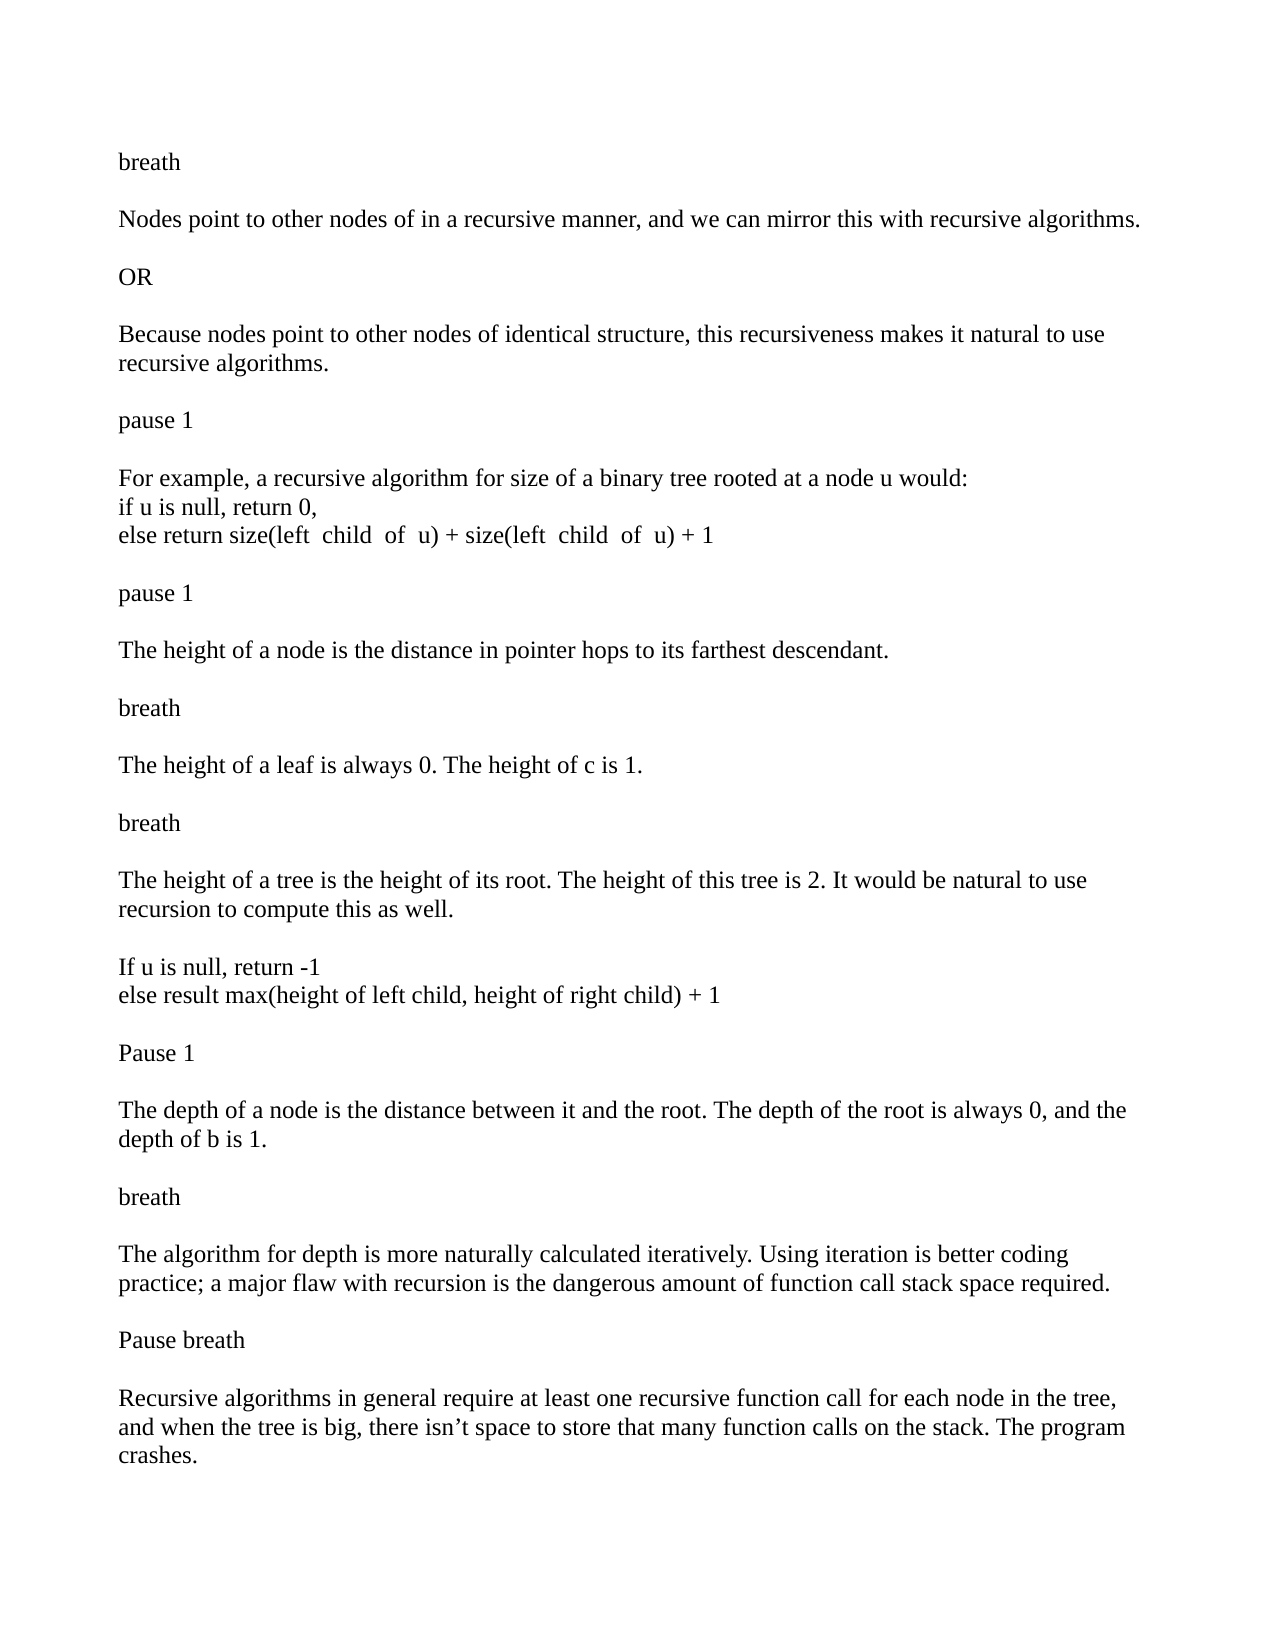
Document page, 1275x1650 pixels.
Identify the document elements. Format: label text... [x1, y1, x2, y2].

text The height of a leaf is always 0. The height of c is 1. [118, 751, 1157, 779]
text Because nodes point to other nodes of identical structure, this recursiveness makes it natural to use recursive algorithms. [118, 319, 1157, 377]
text If u is null, return -1 [118, 952, 1157, 981]
text For example, a recursive algorithm for size of a binary tree rooted at a node u would: [118, 463, 1157, 492]
text The height of a tree is the height of its root. The height of this tree is 2. It would be natural to use recursion to compute this as well. [118, 866, 1157, 923]
text Pause breath [118, 1326, 1157, 1354]
text breath [118, 1182, 1157, 1211]
text breath [118, 693, 1157, 722]
text if u is null, return 0, [118, 492, 1157, 521]
text else return size(left child of u) + size(left child of u) + 1 [118, 521, 1157, 549]
text The height of a node is the distance in pointer hops to its farthest descendant. [118, 636, 1157, 664]
text Recursive algorithms in general require at least one recursive function call for each node in the tree, and when the tree is big, there isn’t space to store that many function calls on the stack. The program crashes. [118, 1383, 1157, 1469]
text The depth of a node is the distance between it and the root. The depth of the root is always 0, and the depth of b is 1. [118, 1096, 1157, 1153]
text The algorithm for depth is more naturally calculated iteratively. Using iteration is better coding practice; a major flaw with recursion is the dangerous amount of function call stack space required. [118, 1239, 1157, 1297]
text OR [118, 262, 1157, 291]
text else result max(height of left child, height of right child) + 1 [118, 981, 1157, 1009]
text pause 1 [118, 578, 1157, 607]
text pause 1 [118, 406, 1157, 434]
text breath [118, 147, 1157, 176]
text Pause 1 [118, 1038, 1157, 1067]
text breath [118, 808, 1157, 837]
text Nodes point to other nodes of in a recursive manner, and we can mirror this with recursive algorithms. [118, 204, 1157, 233]
